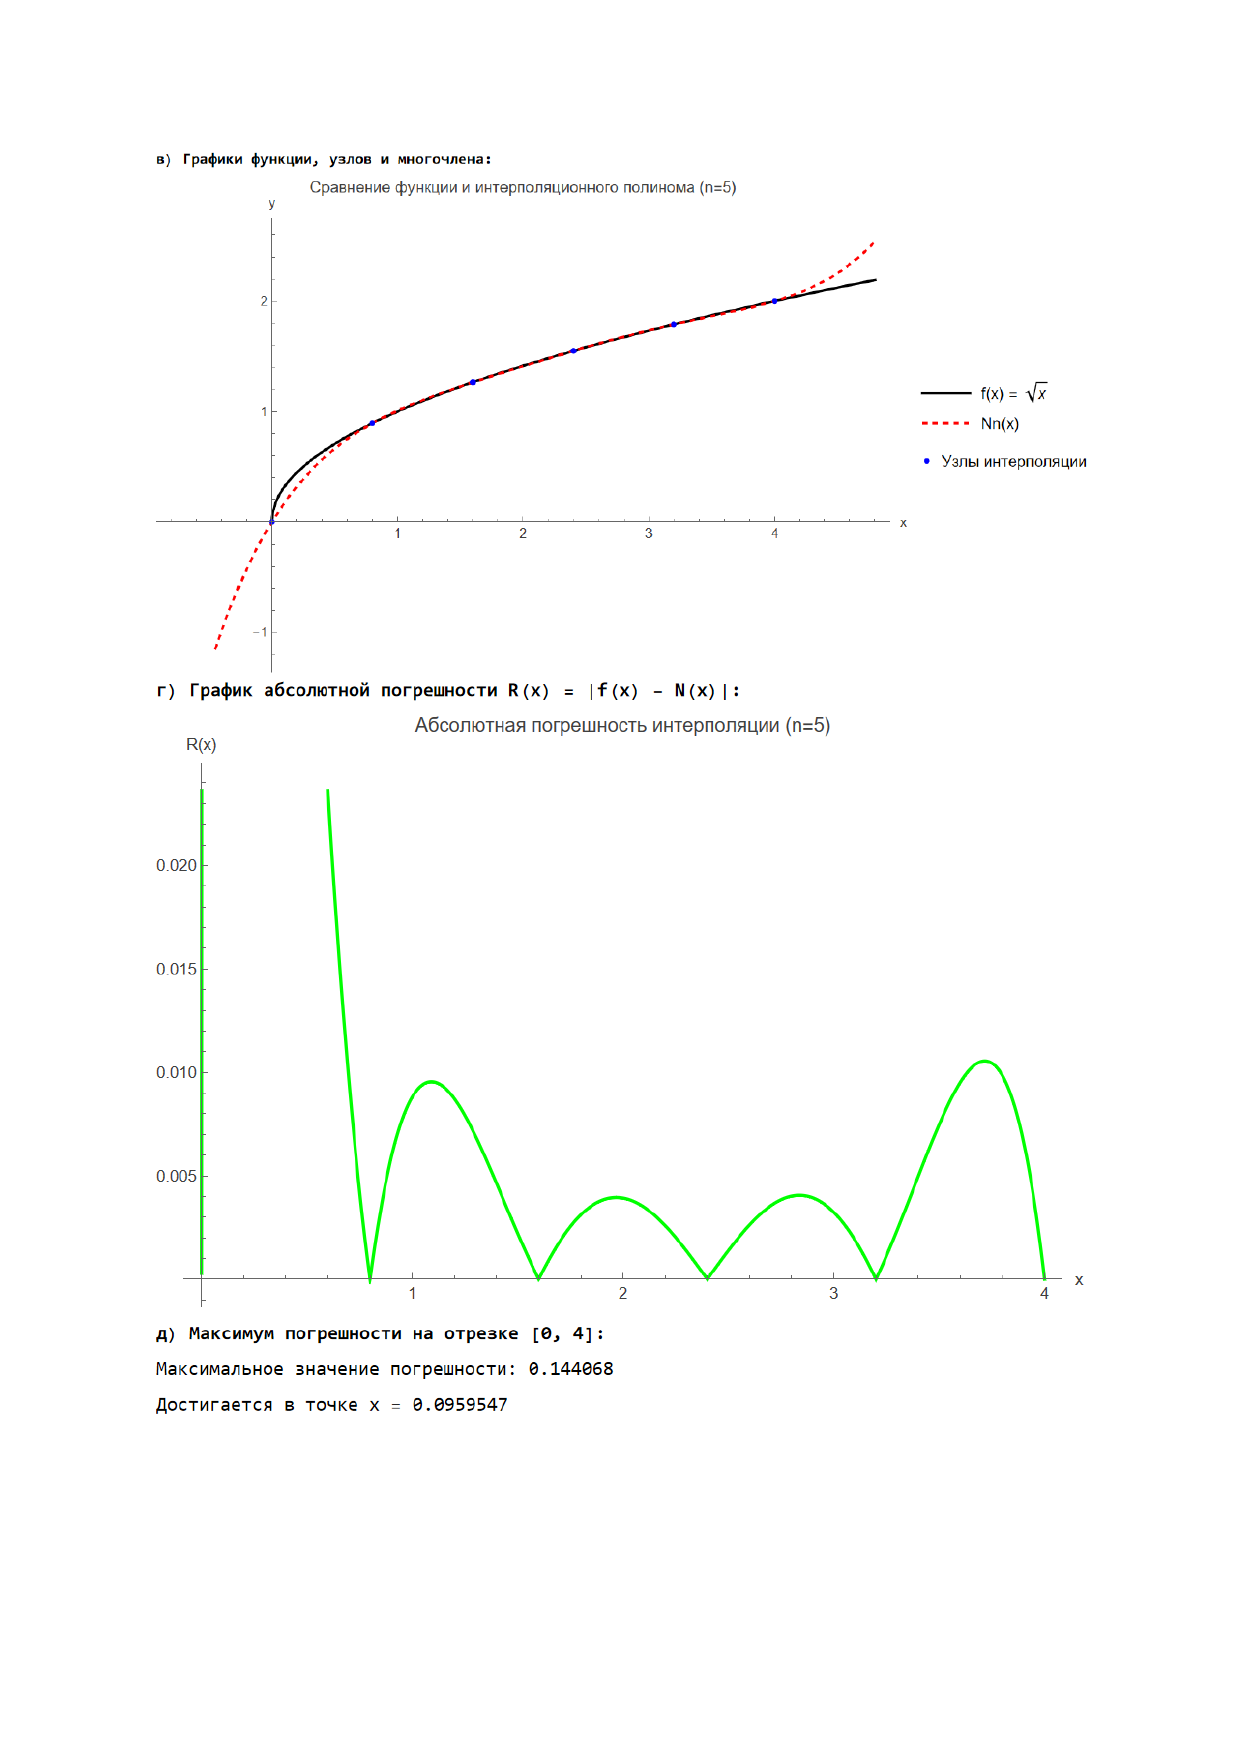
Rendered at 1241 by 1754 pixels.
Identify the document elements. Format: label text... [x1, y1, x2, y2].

picture [150, 677, 1091, 1421]
picture [150, 150, 1091, 673]
text Те же самые пункты для n = 5: [150, 673, 1090, 677]
